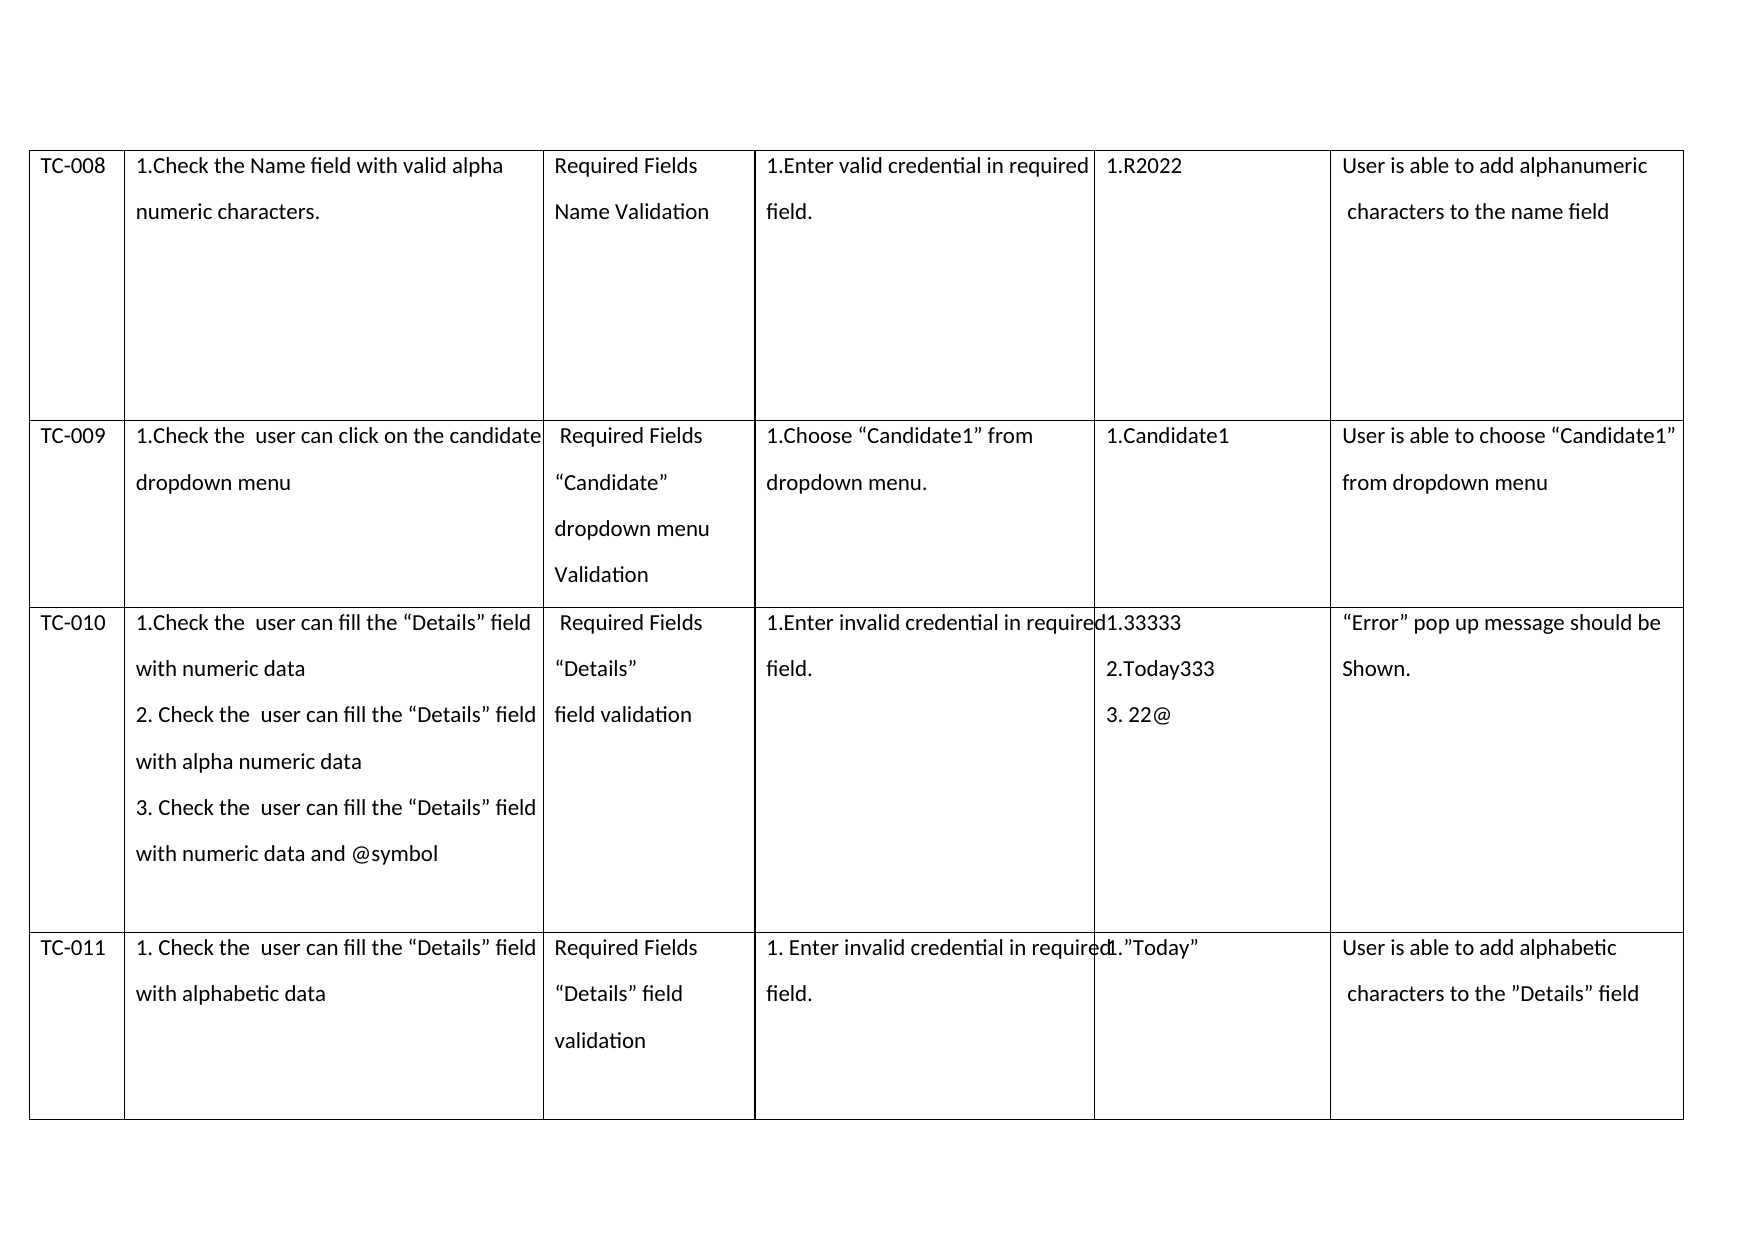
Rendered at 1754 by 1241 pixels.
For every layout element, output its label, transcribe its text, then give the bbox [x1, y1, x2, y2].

table_cell Required Fields “Details” field validation [544, 608, 754, 932]
table_cell TC-008 [30, 151, 124, 420]
table_cell 1.”Today” [1095, 933, 1330, 1118]
table_cell TC-010 [30, 608, 124, 932]
table_cell 1.Check the user can fill the “Details” field with numeric data 2. Check the user can fill the “Details” field with alpha numeric data 3. Check the user can fill the “Details” field with numeric data and @symbol [125, 608, 543, 932]
table_cell 1.Check the Name field with valid alpha numeric characters. [125, 151, 543, 420]
table_cell Required Fields “Candidate” dropdown menu Validation [544, 421, 754, 607]
table_cell 1.Choose “Candidate1” from dropdown menu. [756, 421, 1094, 607]
table_cell User is able to add alphabetic characters to the ”Details” field [1331, 933, 1683, 1118]
table_cell 1.Check the user can click on the candidate dropdown menu [125, 421, 543, 607]
table_cell 1.Candidate1 [1095, 421, 1330, 607]
table_cell “Error” pop up message should be Shown. [1331, 608, 1683, 932]
table_cell User is able to choose “Candidate1” from dropdown menu [1331, 421, 1683, 607]
table_cell 1.R2022 [1095, 151, 1330, 420]
table_cell Required Fields Name Validation [544, 151, 754, 420]
table_cell TC-011 [30, 933, 124, 1118]
table_cell 1. Enter invalid credential in required field. [756, 933, 1094, 1118]
table_cell 1.33333 2.Today333 3. 22@ [1095, 608, 1330, 932]
table_cell 1.Enter valid credential in required field. [756, 151, 1094, 420]
table_cell TC-009 [30, 421, 124, 607]
table_cell 1. Check the user can fill the “Details” field with alphabetic data [125, 933, 543, 1118]
table_cell Required Fields “Details” field validation [544, 933, 754, 1118]
table_cell 1.Enter invalid credential in required field. [756, 608, 1094, 932]
table_cell User is able to add alphanumeric characters to the name field [1331, 151, 1683, 420]
